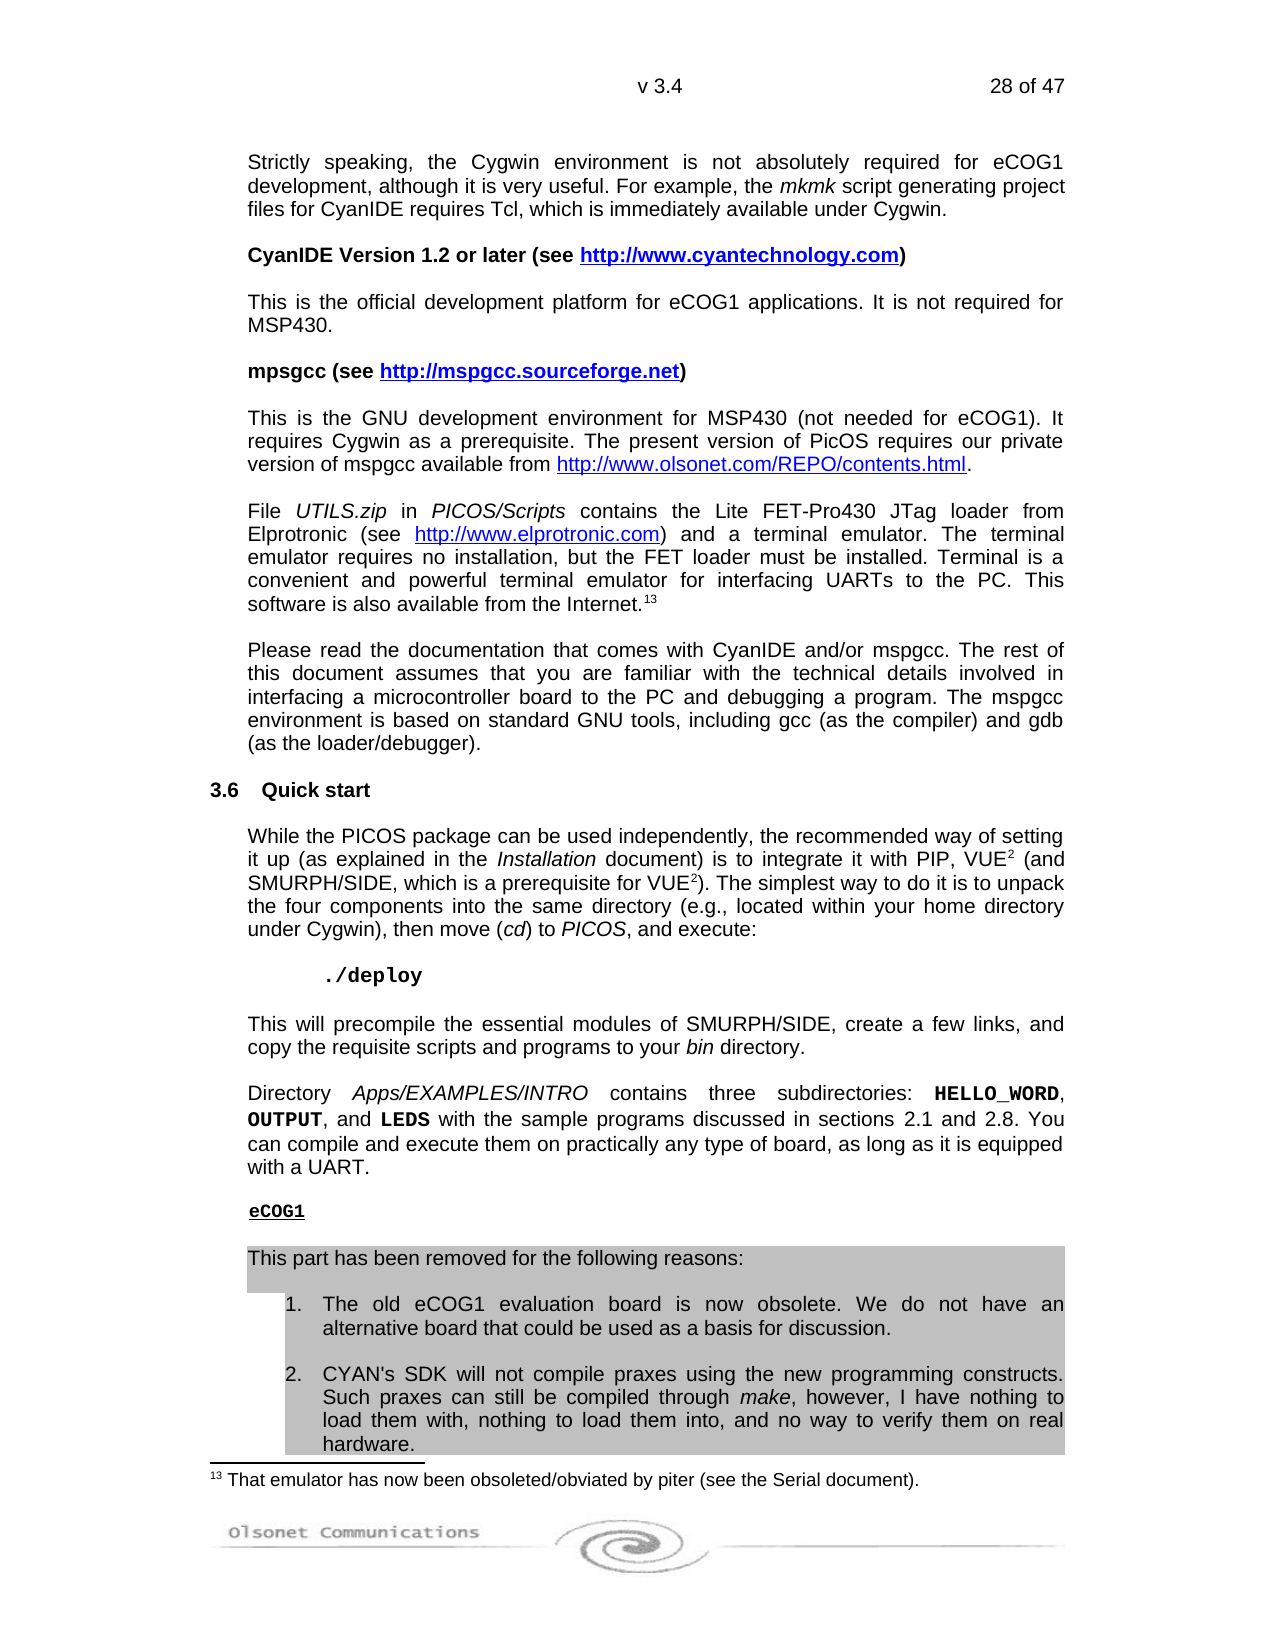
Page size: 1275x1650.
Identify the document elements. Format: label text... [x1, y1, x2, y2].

subtitle Quick start [210, 778, 1065, 801]
text This will precompile the essential modules of SMURPH/SIDE, create a few links, and copy the requisite scripts and programs to your bin directory. [247, 1012, 1065, 1059]
text Please read the documentation that comes with CyanIDE and/or mspgcc. The rest of this document assumes that you are familiar with the technical details involved in interfacing a microcontroller board to the PC and debugging a program. The mspgcc environment is based on standard GNU tools, including gcc (as the compiler) and gdb (as the loader/debugger). [247, 639, 1065, 755]
picture [210, 1504, 1065, 1596]
text Strictly speaking, the Cygwin environment is not absolutely required for eCOG1 development, although it is very useful. For example, the mkmk script generating project files for CyanIDE requires Tcl, which is immediately available under Cygwin. [247, 151, 1065, 221]
subtitle eCOG1 [248, 1202, 1065, 1223]
text ./deploy [247, 964, 1065, 989]
text Directory Apps/EXAMPLES/INTRO contains three subdirectories: HELLO_WORD, OUTPUT, and LEDS with the sample programs discussed in sections 2.1 and 2.8. You can compile and execute them on practically any type of board, as long as it is equipped with a UART. [247, 1082, 1065, 1179]
text This part has been removed for the following reasons: [247, 1246, 1065, 1269]
text While the PICOS package can be used independently, the recommended way of setting it up (as explained in the Installation document) is to integrate it with PIP, VUE2 (and SMURPH/SIDE, which is a prerequisite for VUE2). The simplest way to do it is to unpack the four components into the same directory (e.g., located within your home directory under Cygwin), then move (cd) to PICOS, and execute: [247, 824, 1065, 941]
text File UTILS.zip in PICOS/Scripts contains the Lite FET-Pro430 JTag loader from Elprotronic (see http://www.elprotronic.com) and a terminal emulator. The terminal emulator requires no installation, but the FET loader must be installed. Terminal is a convenient and powerful terminal emulator for interfacing UARTs to the PC. This software is also available from the Internet. [247, 499, 1065, 616]
text mpsgcc (see http://mspgcc.sourceforge.net) [247, 360, 1065, 383]
text This is the GNU development environment for MSP430 (not needed for eCOG1). It requires Cygwin as a prerequisite. The present version of PicOS requires our private version of mspgcc available from http://www.olsonet.com/REPO/contents.html. [247, 406, 1065, 476]
text CyanIDE Version 1.2 or later (see http://www.cyantechnology.com) [247, 244, 1065, 267]
text That emulator has now been obsoleted/obviated by piter (see the Serial document). [210, 1469, 1065, 1490]
list The old eCOG1 evaluation board is now obsolete. We do not have an alternative board that could be used as a basis for discussion. [285, 1293, 1065, 1339]
list CYAN's SDK will not compile praxes using the new programming constructs. Such praxes can still be compiled through make, however, I have nothing to load them with, nothing to load them into, and no way to verify them on real hardware. [285, 1362, 1065, 1455]
text This is the official development platform for eCOG1 applications. It is not required for MSP430. [247, 290, 1065, 337]
